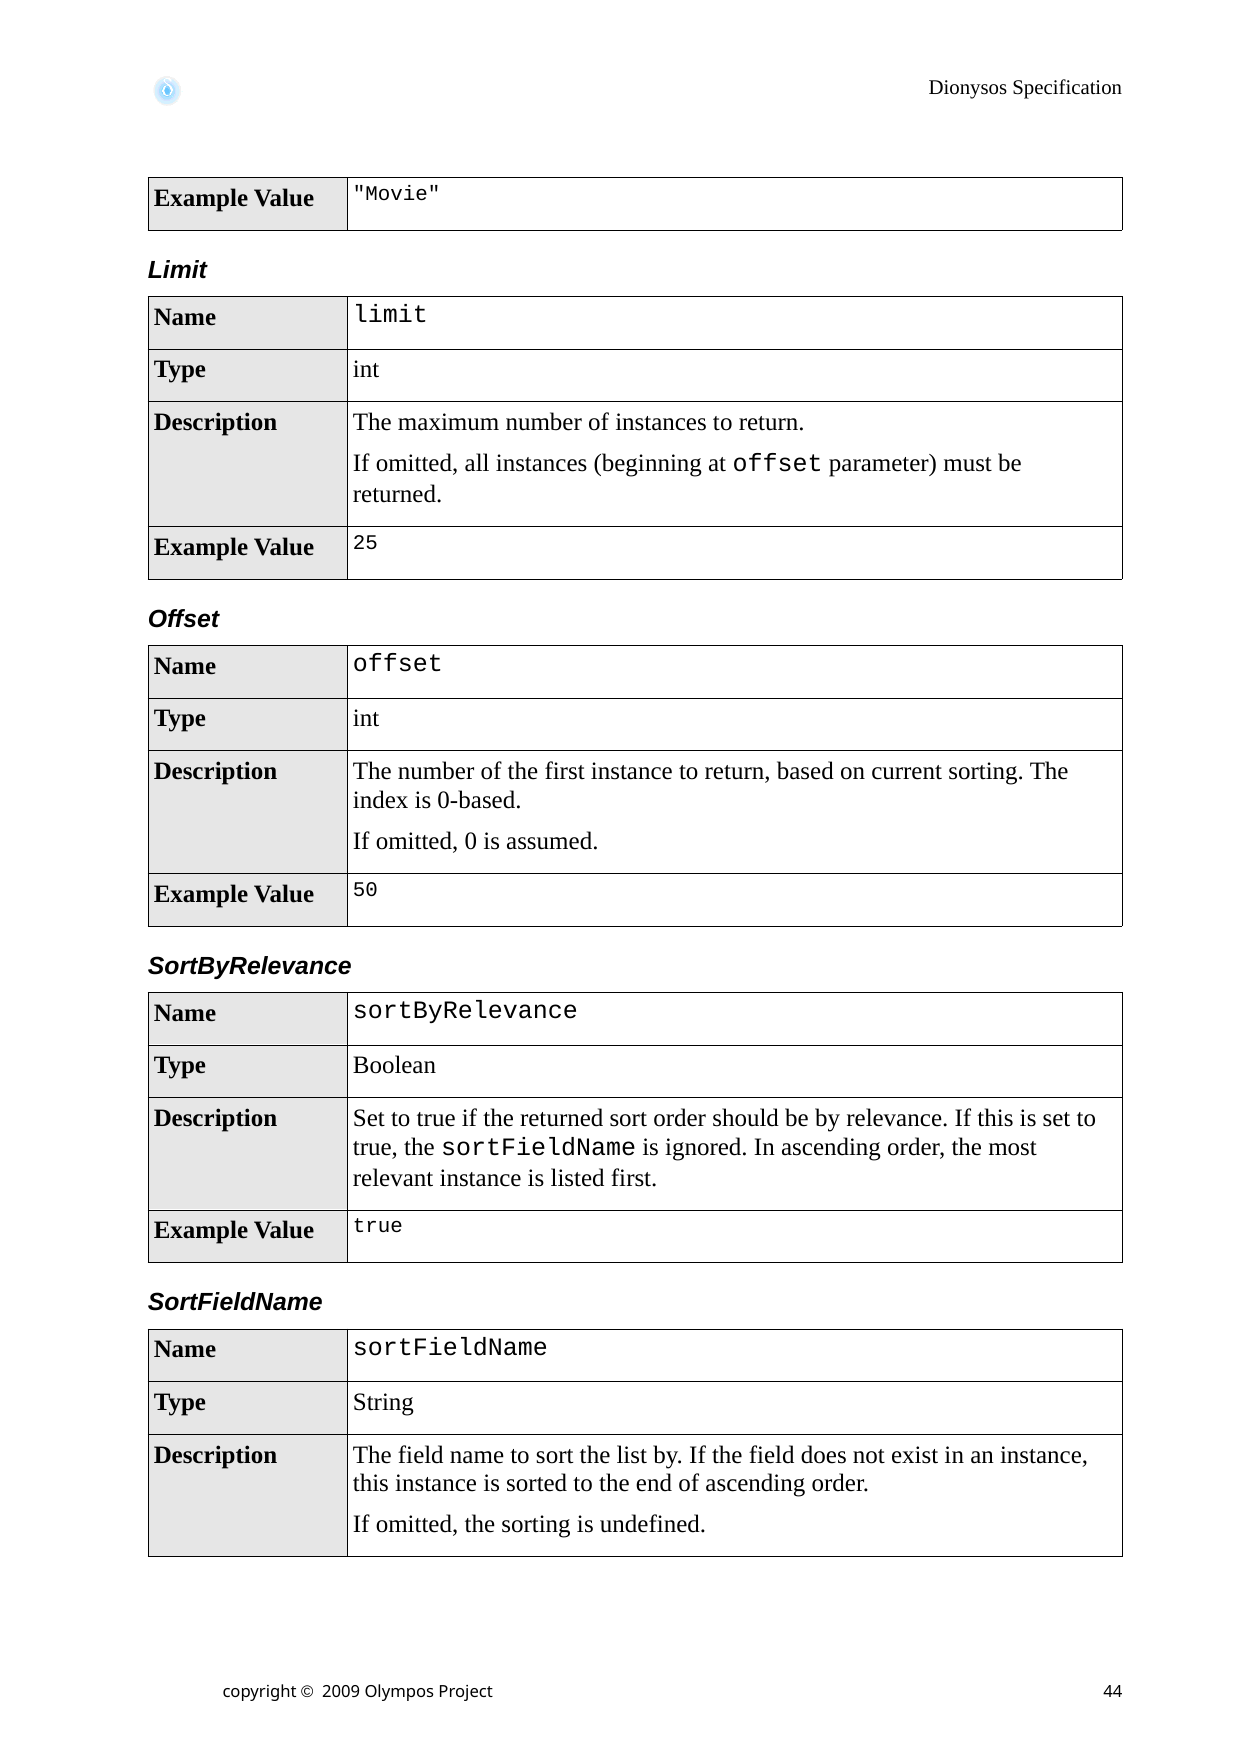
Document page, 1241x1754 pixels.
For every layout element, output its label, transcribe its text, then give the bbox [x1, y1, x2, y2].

table_cell true [348, 1211, 1122, 1262]
table_cell Set to true if the returned sort order should be by relevance. If this is set to true, the sortFieldName is ignored. In ascending order, the most relevant instance is listed first. [348, 1098, 1122, 1209]
table_cell Example Value [149, 874, 347, 926]
text Limit [148, 255, 1122, 283]
table_header limit [348, 297, 1122, 349]
text Offset [148, 604, 1122, 632]
table_cell int [348, 699, 1122, 750]
table_cell "Movie" [348, 178, 1122, 230]
table_cell Description [149, 1098, 347, 1209]
table_cell Type [149, 1382, 347, 1434]
table_header Name [149, 993, 347, 1044]
table_cell The field name to sort the list by. If the field does not exist in an instance, this instance is sorted to the end of ascending order. If omitted, the sorting is undefined. [348, 1435, 1122, 1556]
table_header sortFieldName [348, 1330, 1122, 1381]
table_cell Boolean [348, 1046, 1122, 1097]
table_cell Type [149, 350, 347, 401]
table_header offset [348, 646, 1122, 698]
table_cell Description [149, 751, 347, 873]
table_cell 25 [348, 527, 1122, 579]
table_header Name [149, 646, 347, 698]
table_cell Type [149, 699, 347, 750]
table_cell Description [149, 402, 347, 526]
table_cell String [348, 1382, 1122, 1434]
picture [152, 75, 184, 106]
table_cell int [348, 350, 1122, 401]
table_cell Type [149, 1046, 347, 1097]
text SortFieldName [148, 1287, 1122, 1316]
table_cell Example Value [149, 1211, 347, 1262]
table_cell Example Value [149, 178, 347, 230]
table_header Name [149, 297, 347, 349]
table_cell The maximum number of instances to return. If omitted, all instances (beginning at offset parameter) must be returned. [348, 402, 1122, 526]
table_cell Description [149, 1435, 347, 1556]
table_header Name [149, 1330, 347, 1381]
text SortByRelevance [148, 951, 1122, 979]
table_cell 50 [348, 874, 1122, 926]
table_cell The number of the first instance to return, based on current sorting. The index is 0-based. If omitted, 0 is assumed. [348, 751, 1122, 873]
table_cell Example Value [149, 527, 347, 579]
table_header sortByRelevance [348, 993, 1122, 1044]
